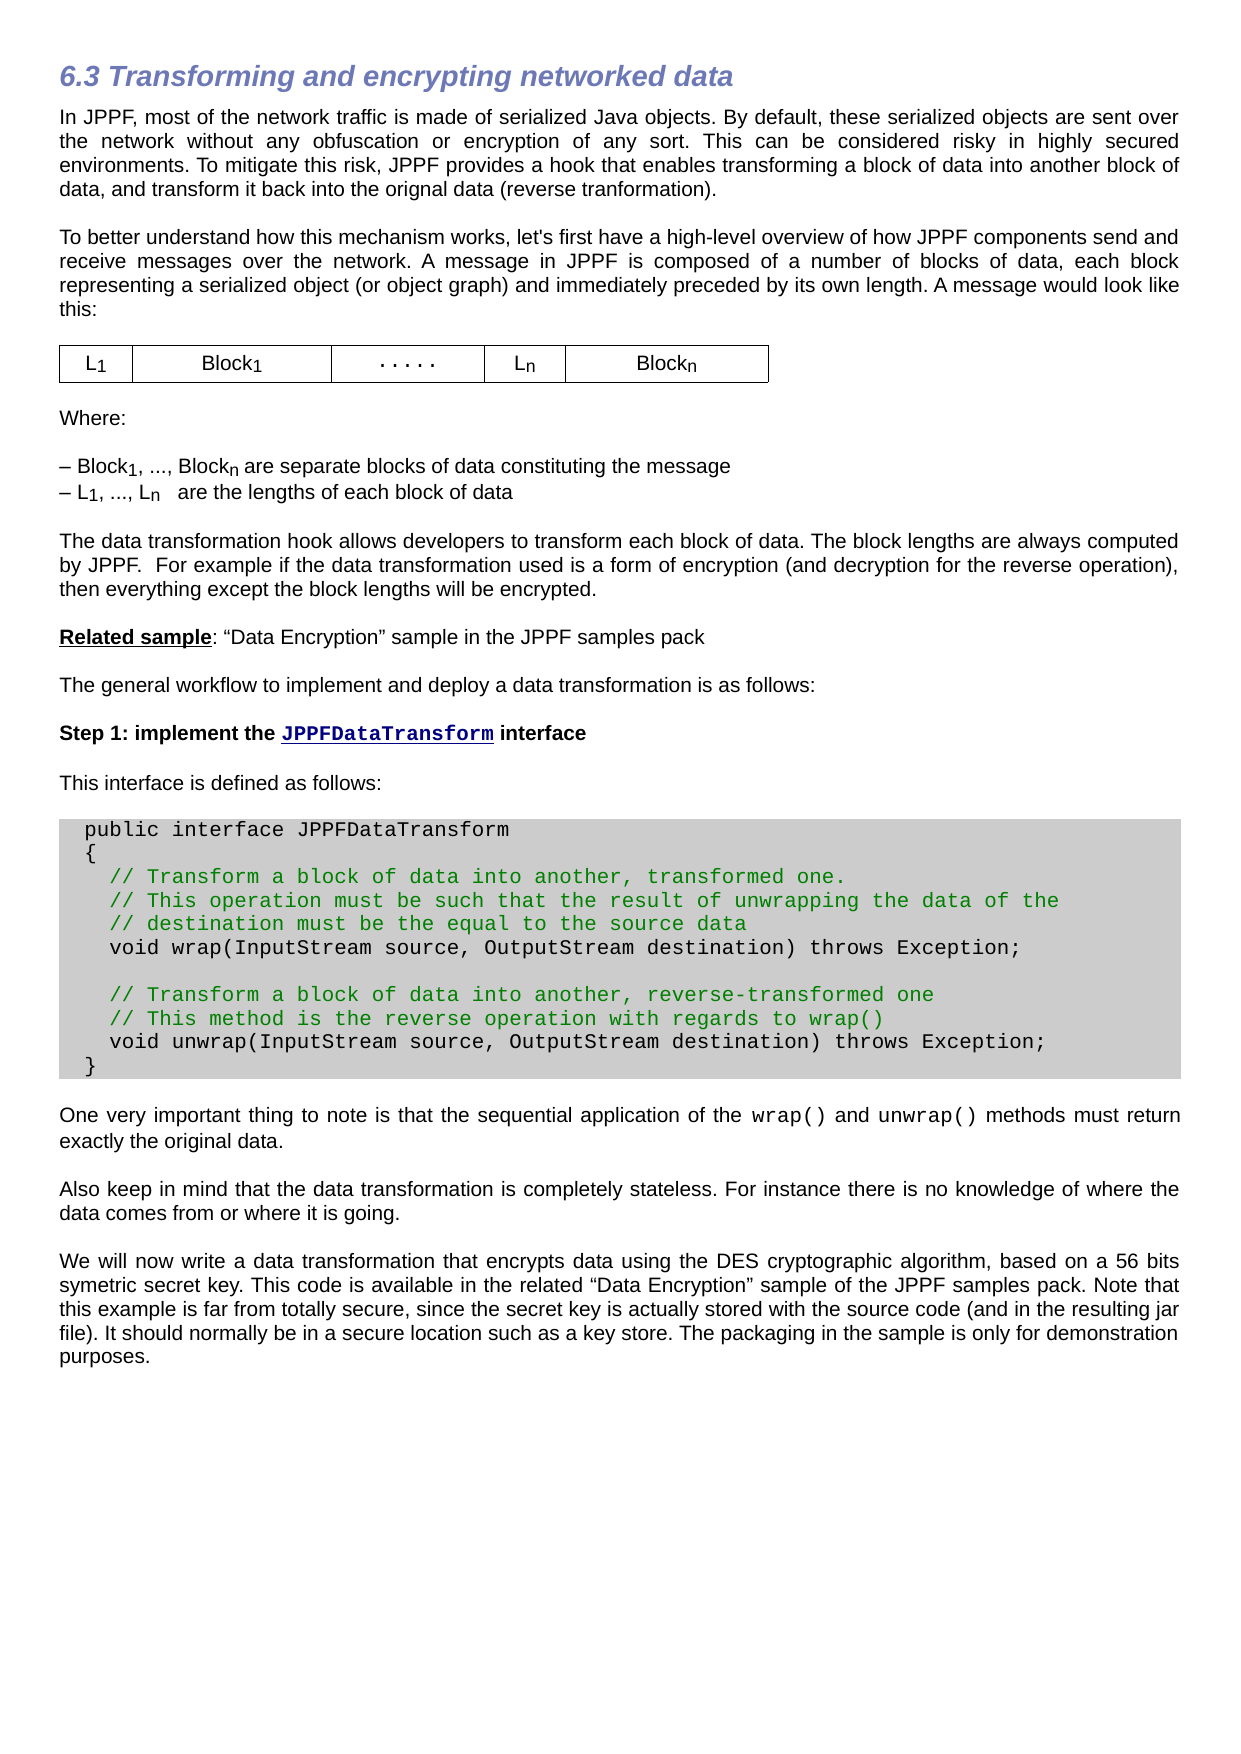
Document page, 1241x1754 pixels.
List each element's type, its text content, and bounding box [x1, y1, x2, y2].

text In JPPF, most of the network traffic is made of serialized Java objects. By default, these serialized objects are sent over the network without any obfuscation or encryption of any sort. This can be considered risky in highly secured environments. To mitigate this risk, JPPF provides a hook that enables transforming a block of data into another block of data, and transform it back into the orignal data (reverse tranformation). [59, 105, 1181, 201]
table_header Blockn [566, 346, 768, 382]
text void wrap(InputStream source, OutputStream destination) throws Exception; [59, 937, 1181, 961]
table_header Block1 [133, 346, 331, 382]
list L1, ..., Ln are the lengths of each block of data [59, 480, 1181, 505]
text // This operation must be such that the result of unwrapping the data of the [59, 890, 1181, 913]
text To better understand how this mechanism works, let's first have a high-level overview of how JPPF components send and receive messages over the network. A message in JPPF is composed of a number of blocks of data, each block representing a serialized object (or object graph) and immediately preceded by its own length. A message would look like this: [59, 225, 1181, 321]
text Where: [59, 406, 1181, 430]
list Block1, ..., Blockn are separate blocks of data constituting the message [59, 454, 1181, 480]
text // This method is the reverse operation with regards to wrap() [59, 1008, 1181, 1032]
table_header L1 [60, 346, 132, 382]
table_header Ln [485, 346, 565, 382]
text This interface is defined as follows: [59, 771, 1181, 795]
text The data transformation hook allows developers to transform each block of data. The block lengths are always computed by JPPF. For example if the data transformation used is a form of encryption (and decryption for the reverse operation), then everything except the block lengths will be encrypted. [59, 529, 1181, 601]
text The general workflow to implement and deploy a data transformation is as follows: [59, 673, 1181, 697]
table_header ..... [332, 346, 484, 382]
text One very important thing to note is that the sequential application of the wrap() and unwrap() methods must return exactly the original data. [59, 1103, 1181, 1153]
text } [59, 1055, 1181, 1079]
text // destination must be the equal to the source data [59, 913, 1181, 937]
text Related sample: “Data Encryption” sample in the JPPF samples pack [59, 625, 1181, 649]
text Step 1: implement the JPPFDataTransform interface [59, 721, 1181, 747]
text void unwrap(InputStream source, OutputStream destination) throws Exception; [59, 1032, 1181, 1055]
text Also keep in mind that the data transformation is completely stateless. For instance there is no knowledge of where the data comes from or where it is going. [59, 1177, 1181, 1224]
text We will now write a data transformation that encrypts data using the DES cryptographic algorithm, based on a 56 bits symetric secret key. This code is available in the related “Data Encryption” sample of the JPPF samples pack. Note that this example is far from totally secure, since the secret key is actually stored with the source code (and in the resulting jar file). It should normally be in a secure location such as a key store. The packaging in the sample is only for demonstration purposes. [59, 1248, 1181, 1368]
text public interface JPPFDataTransform [59, 819, 1181, 842]
text // Transform a block of data into another, reverse-transformed one [59, 984, 1181, 1008]
subtitle Transforming and encrypting networked data [59, 59, 1181, 93]
text // Transform a block of data into another, transformed one. [59, 866, 1181, 890]
text { [59, 842, 1181, 866]
